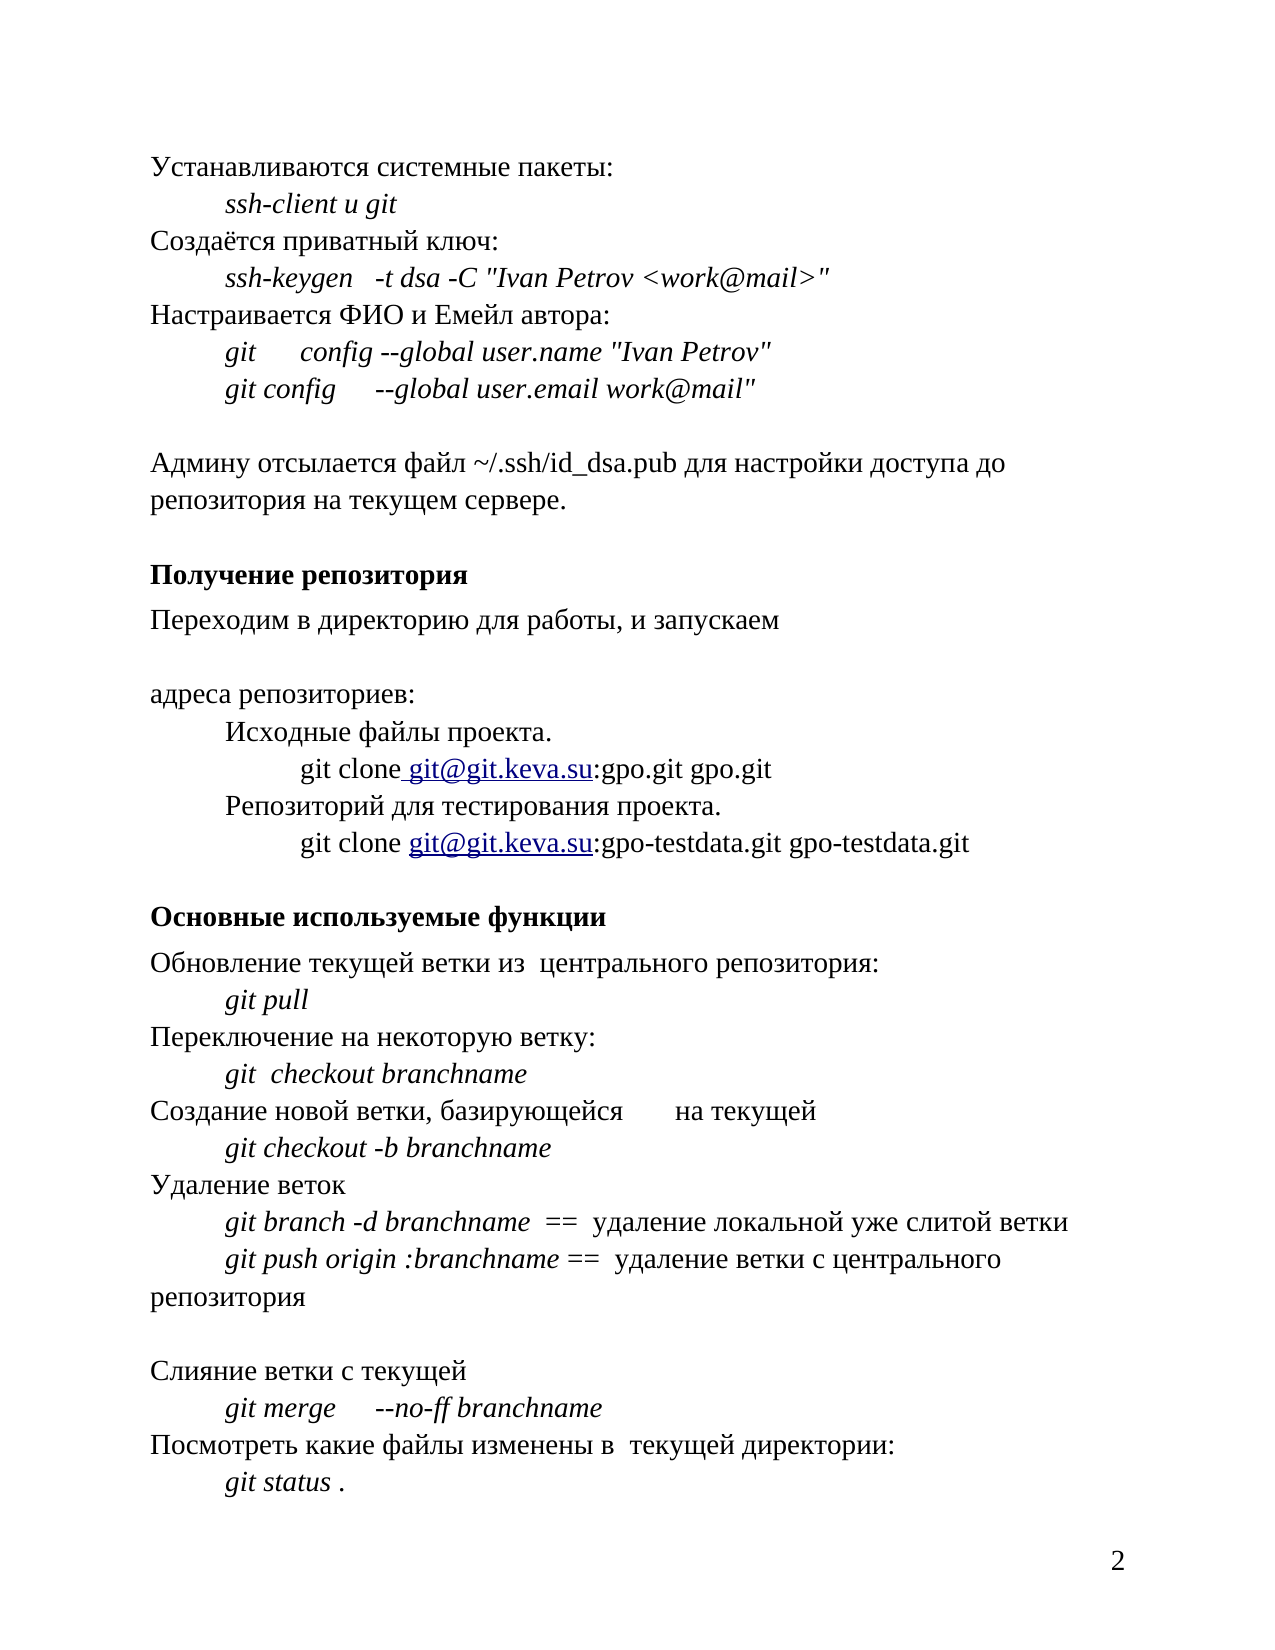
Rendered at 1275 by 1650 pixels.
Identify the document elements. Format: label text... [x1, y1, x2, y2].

subtitle Получение репозитория [150, 558, 1125, 591]
text ssh-keygen -t dsa -C "Ivan Petrov <work@mail>" [150, 261, 1125, 293]
text git pull [150, 983, 1125, 1016]
text Админу отсылается файл ~/.ssh/id_dsa.pub для настройки доступа до репозитория на текущем сервере. [150, 447, 1125, 516]
text адреса репозиториев: [150, 678, 1125, 710]
text Создание новой ветки, базирующейся на текущей [150, 1094, 1125, 1127]
text git push origin :branchname == удаление ветки с центрального репозитория [150, 1243, 1125, 1312]
text ssh-client и git [150, 187, 1125, 219]
text Удаление веток [150, 1169, 1125, 1201]
text git config --global user.email work@mail" [150, 372, 1125, 405]
text Репозиторий для тестирования проекта. [150, 789, 1125, 821]
text Создаётся приватный ключ: [150, 224, 1125, 256]
text Обновление текущей ветки из центрального репозитория: [150, 946, 1125, 978]
subtitle Основные используемые функции [150, 901, 1125, 933]
text git branch -d branchname == удаление локальной уже слитой ветки [150, 1206, 1125, 1238]
text git status . [150, 1465, 1125, 1498]
text Посмотреть какие файлы изменены в текущей директории: [150, 1428, 1125, 1461]
text git checkout branchname [150, 1057, 1125, 1090]
text Настраивается ФИО и Емейл автора: [150, 298, 1125, 331]
text git merge --no-ff branchname [150, 1391, 1125, 1423]
text Переходим в директорию для работы, и запускаем [150, 604, 1125, 636]
text git config --global user.name "Ivan Petrov" [150, 335, 1125, 368]
text git clone git@git.keva.su:gpo-testdata.git gpo-testdata.git [150, 826, 1125, 858]
text git clone git@git.keva.su:gpo.git gpo.git [150, 752, 1125, 784]
text Устанавливаются системные пакеты: [150, 150, 1125, 182]
text Исходные файлы проекта. [150, 715, 1125, 747]
text Переключение на некоторую ветку: [150, 1020, 1125, 1053]
text git checkout -b branchname [150, 1132, 1125, 1164]
text Слияние ветки с текущей [150, 1354, 1125, 1386]
